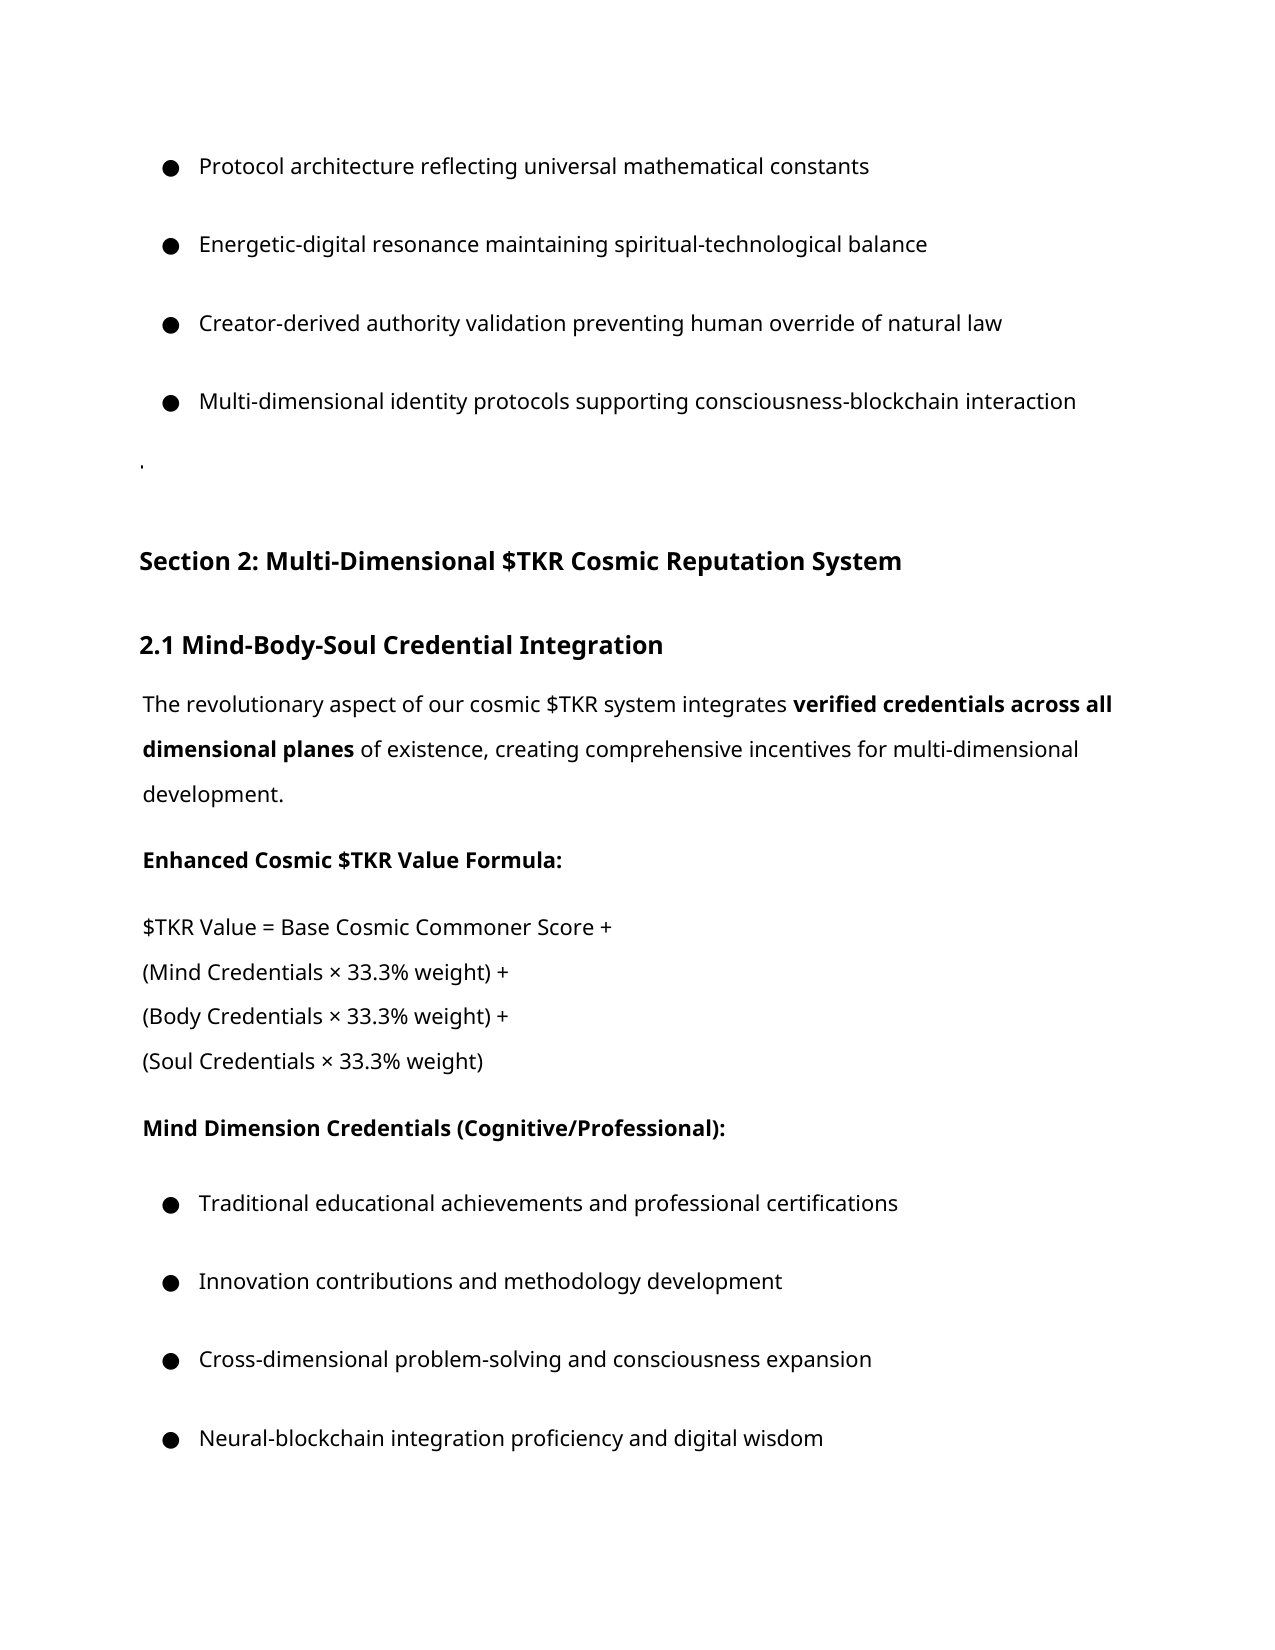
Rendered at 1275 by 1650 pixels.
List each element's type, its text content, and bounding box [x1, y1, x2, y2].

list Cross-dimensional problem-solving and consciousness expansion [161, 1336, 1133, 1380]
text Mind Dimension Credentials (Cognitive/Professional): [142, 1112, 1133, 1142]
text $TKR Value = Base Cosmic Commoner Score + (Mind Credentials × 33.3% weight) + (Body Credentials × 33.3% weight) + (Soul Credentials × 33.3% weight) [142, 912, 1133, 1076]
list Energetic-digital resonance maintaining spiritual-technological balance [161, 220, 1133, 265]
list Neural-blockchain integration proficiency and digital wisdom [161, 1414, 1133, 1459]
list Creator-derived authority validation preventing human override of natural law [161, 299, 1133, 343]
text 2.1 Mind-Body-Soul Credential Integration [139, 627, 1133, 661]
text Enhanced Cosmic $TKR Value Formula: [142, 845, 1133, 875]
list Multi-dimensional identity protocols supporting consciousness-blockchain interaction [161, 377, 1133, 422]
text The revolutionary aspect of our cosmic $TKR system integrates verified credentials across all dimensional planes of existence, creating comprehensive incentives for multi-dimensional development. [142, 689, 1133, 808]
list Innovation contributions and methodology development [161, 1257, 1133, 1302]
list Protocol architecture reflecting universal mathematical constants [161, 142, 1133, 187]
list Traditional educational achievements and professional certifications [161, 1179, 1133, 1224]
text Section 2: Multi-Dimensional $TKR Cosmic Reputation System [139, 543, 1133, 578]
